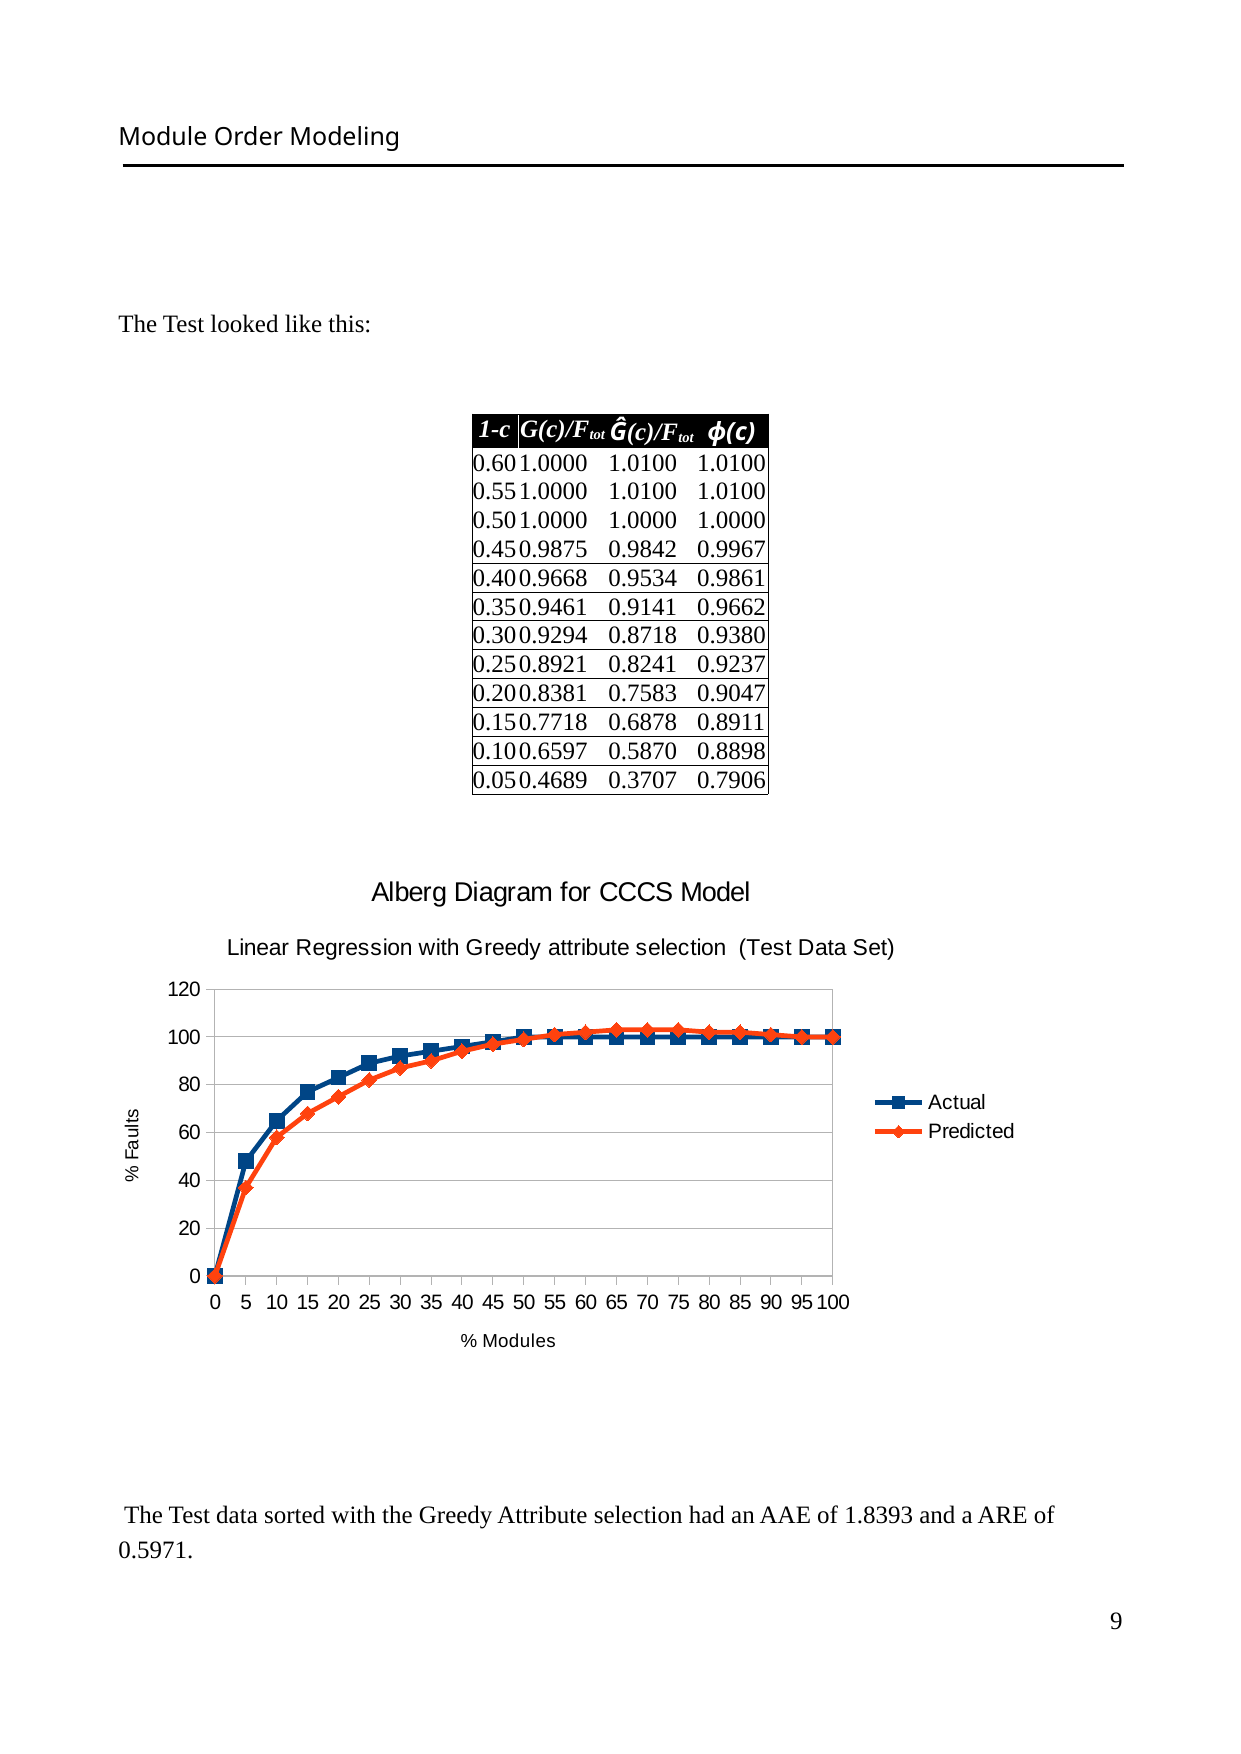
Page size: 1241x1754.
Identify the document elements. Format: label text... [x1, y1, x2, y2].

table_cell 1.0100 [697, 476, 768, 505]
table_cell 0.50 [473, 505, 518, 534]
table_cell 0.60 [473, 448, 518, 476]
table_cell 1.0000 [519, 476, 608, 505]
table_cell 0.9534 [608, 564, 697, 592]
table_cell 0.9380 [697, 621, 768, 649]
table_cell 0.35 [473, 593, 518, 620]
table_cell 1.0100 [608, 476, 697, 505]
table_cell 0.9967 [697, 534, 768, 563]
table_cell 0.8718 [608, 621, 697, 649]
table_cell 0.9294 [519, 621, 608, 649]
table_cell 0.20 [473, 679, 518, 707]
table_cell 1.0000 [608, 505, 697, 534]
table_cell 0.6597 [519, 737, 608, 765]
table_cell 0.7906 [697, 766, 768, 793]
table_cell 0.3707 [608, 766, 697, 793]
table_cell 0.8381 [519, 679, 608, 707]
table_cell 0.8921 [519, 650, 608, 678]
table_cell 0.30 [473, 621, 518, 649]
table_cell 0.55 [473, 476, 518, 505]
table_cell 0.8241 [608, 650, 697, 678]
table_cell 0.9141 [608, 593, 697, 620]
table_cell 1.0100 [697, 448, 768, 476]
table_cell 0.9875 [519, 534, 608, 563]
table_cell 0.9842 [608, 534, 697, 563]
table_cell 0.8898 [697, 737, 768, 765]
table_cell 0.9237 [697, 650, 768, 678]
text The Test looked like this: [118, 309, 1122, 338]
table_cell 0.9668 [519, 564, 608, 592]
table_cell 0.45 [473, 534, 518, 563]
text The Test data sorted with the Greedy Attribute selection had an AAE of 1.8393 and a ARE of 0.5971. [118, 1501, 1122, 1564]
table_cell 0.8911 [697, 708, 768, 736]
table_cell 0.05 [473, 766, 518, 793]
table_cell 0.7583 [608, 679, 697, 707]
table_cell 0.9662 [697, 593, 768, 620]
table_cell 0.6878 [608, 708, 697, 736]
table_cell 0.9861 [697, 564, 768, 592]
table_cell 1.0100 [608, 448, 697, 476]
table_header 1-c [473, 415, 518, 448]
table_cell 0.4689 [519, 766, 608, 793]
table_cell 0.5870 [608, 737, 697, 765]
table_cell 0.10 [473, 737, 518, 765]
table_header ϕ(c) [697, 415, 768, 448]
table_cell 0.7718 [519, 708, 608, 736]
table_cell 0.15 [473, 708, 518, 736]
table_cell 0.9461 [519, 593, 608, 620]
table_cell 0.9047 [697, 679, 768, 707]
table_header Ĝ(c)/Ftot [608, 415, 697, 448]
table_cell 0.25 [473, 650, 518, 678]
table_cell 1.0000 [519, 505, 608, 534]
table_cell 0.40 [473, 564, 518, 592]
table_cell 1.0000 [519, 448, 608, 476]
table_header G(c)/Ftot [519, 415, 608, 448]
table_cell 1.0000 [697, 505, 768, 534]
